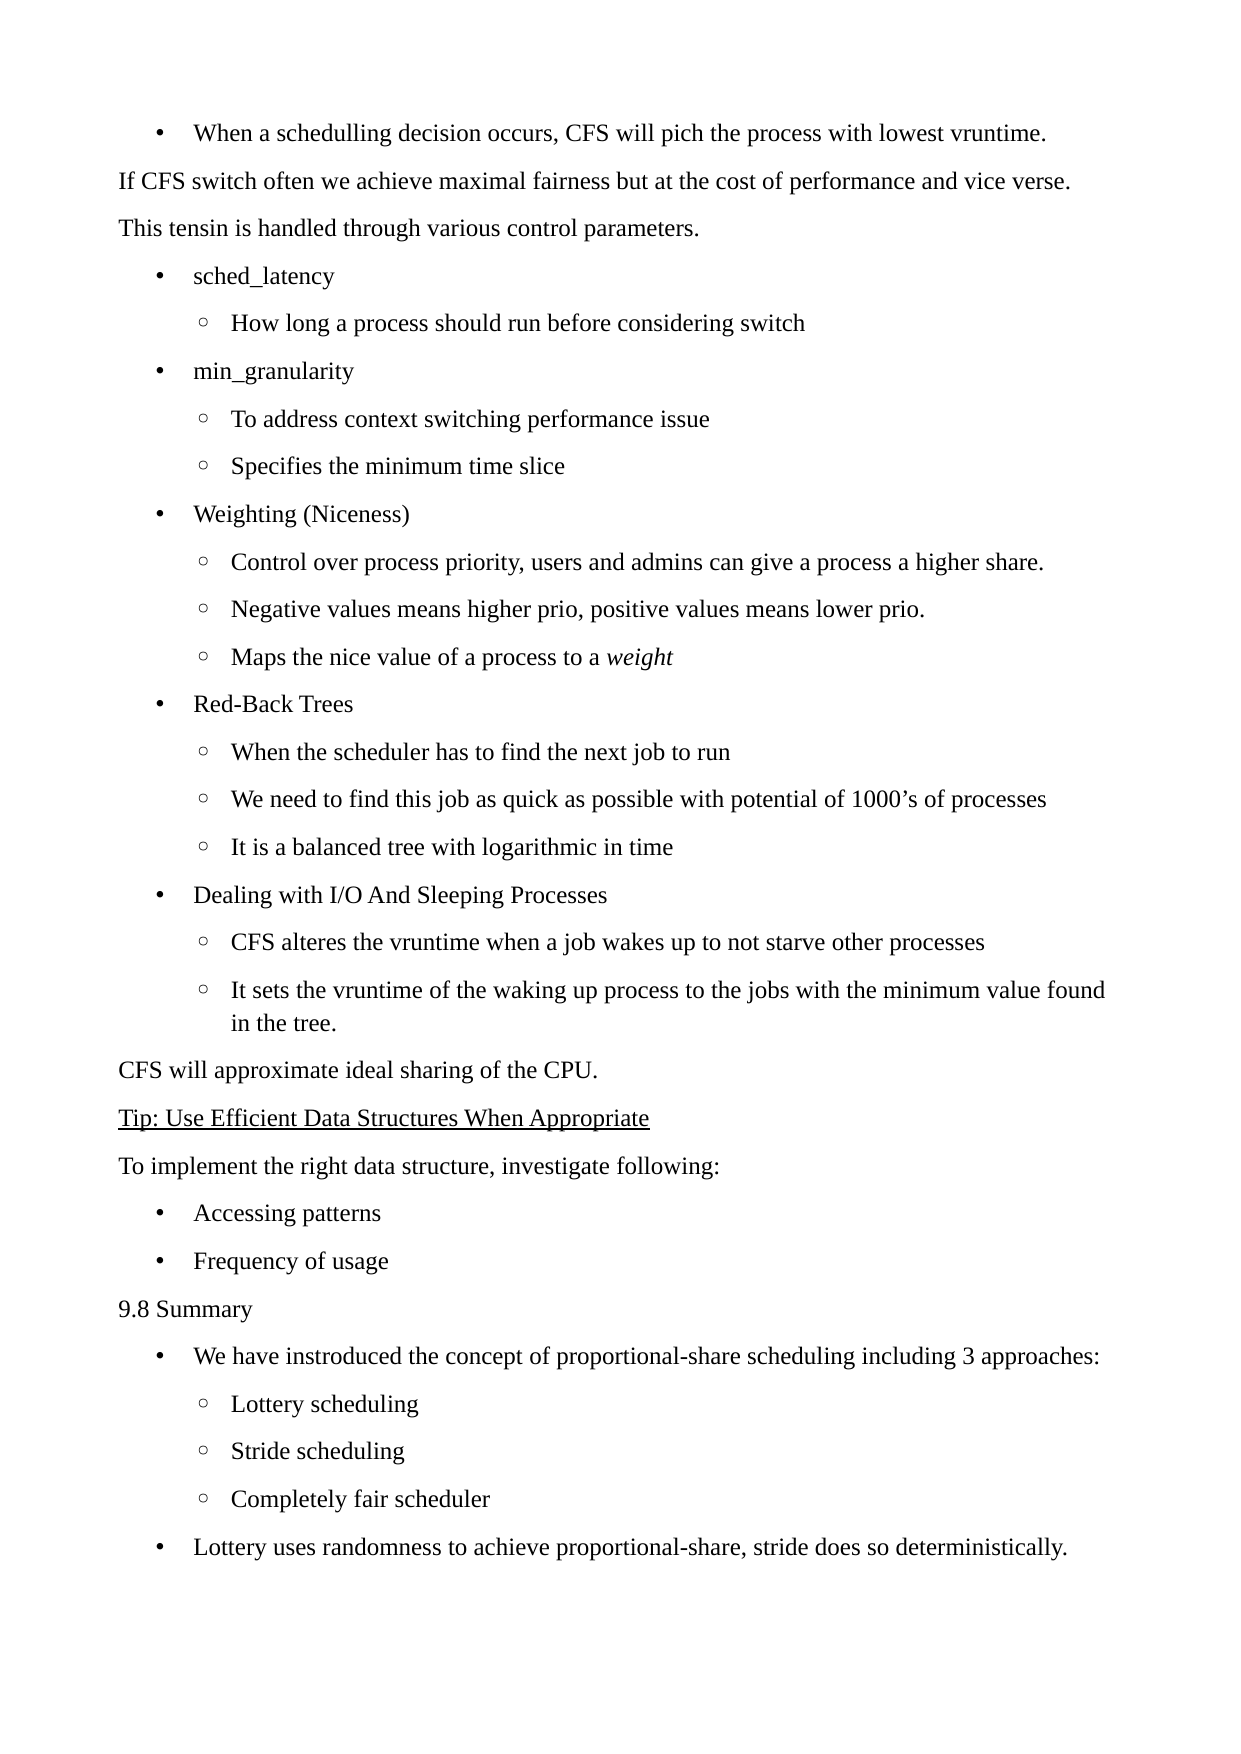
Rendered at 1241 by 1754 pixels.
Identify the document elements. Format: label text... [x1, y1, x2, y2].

list When the scheduler has to find the next job to run [193, 737, 1122, 766]
list Red-Back Trees [156, 689, 1122, 718]
text If CFS switch often we achieve maximal fairness but at the cost of performance and vice verse. [118, 166, 1122, 194]
list Lottery uses randomness to achieve proportional-share, stride does so deterministically. [156, 1532, 1122, 1560]
list Specifies the minimum time slice [193, 451, 1122, 480]
list It is a balanced tree with logarithmic in time [193, 832, 1122, 861]
text To implement the right data structure, investigate following: [118, 1151, 1122, 1179]
list Weighting (Niceness) [156, 499, 1122, 528]
list min_granularity [156, 356, 1122, 385]
list How long a process should run before considering switch [193, 308, 1122, 337]
list To address context switching performance issue [193, 404, 1122, 432]
text 9.8 Summary [118, 1294, 1122, 1322]
list We have instroduced the concept of proportional-share scheduling including 3 approaches: [156, 1341, 1122, 1370]
list Lottery scheduling [193, 1389, 1122, 1418]
list Completely fair scheduler [193, 1484, 1122, 1513]
list Frequency of usage [156, 1246, 1122, 1275]
text This tensin is handled through various control parameters. [118, 213, 1122, 242]
list sched_latency [156, 261, 1122, 290]
list Accessing patterns [156, 1198, 1122, 1227]
list Control over process priority, users and admins can give a process a higher share. [193, 547, 1122, 575]
list We need to find this job as quick as possible with potential of 1000’s of processes [193, 784, 1122, 813]
list It sets the vruntime of the waking up process to the jobs with the minimum value found in the tree. [193, 975, 1122, 1037]
text CFS will approximate ideal sharing of the CPU. [118, 1056, 1122, 1084]
list Dealing with I/O And Sleeping Processes [156, 880, 1122, 908]
text Tip: Use Efficient Data Structures When Appropriate [118, 1103, 1122, 1132]
list Stride scheduling [193, 1436, 1122, 1465]
list CFS alteres the vruntime when a job wakes up to not starve other processes [193, 927, 1122, 956]
list Negative values means higher prio, positive values means lower prio. [193, 594, 1122, 623]
list Maps the nice value of a process to a weight [193, 642, 1122, 671]
list When a schedulling decision occurs, CFS will pich the process with lowest vruntime. [156, 118, 1122, 147]
